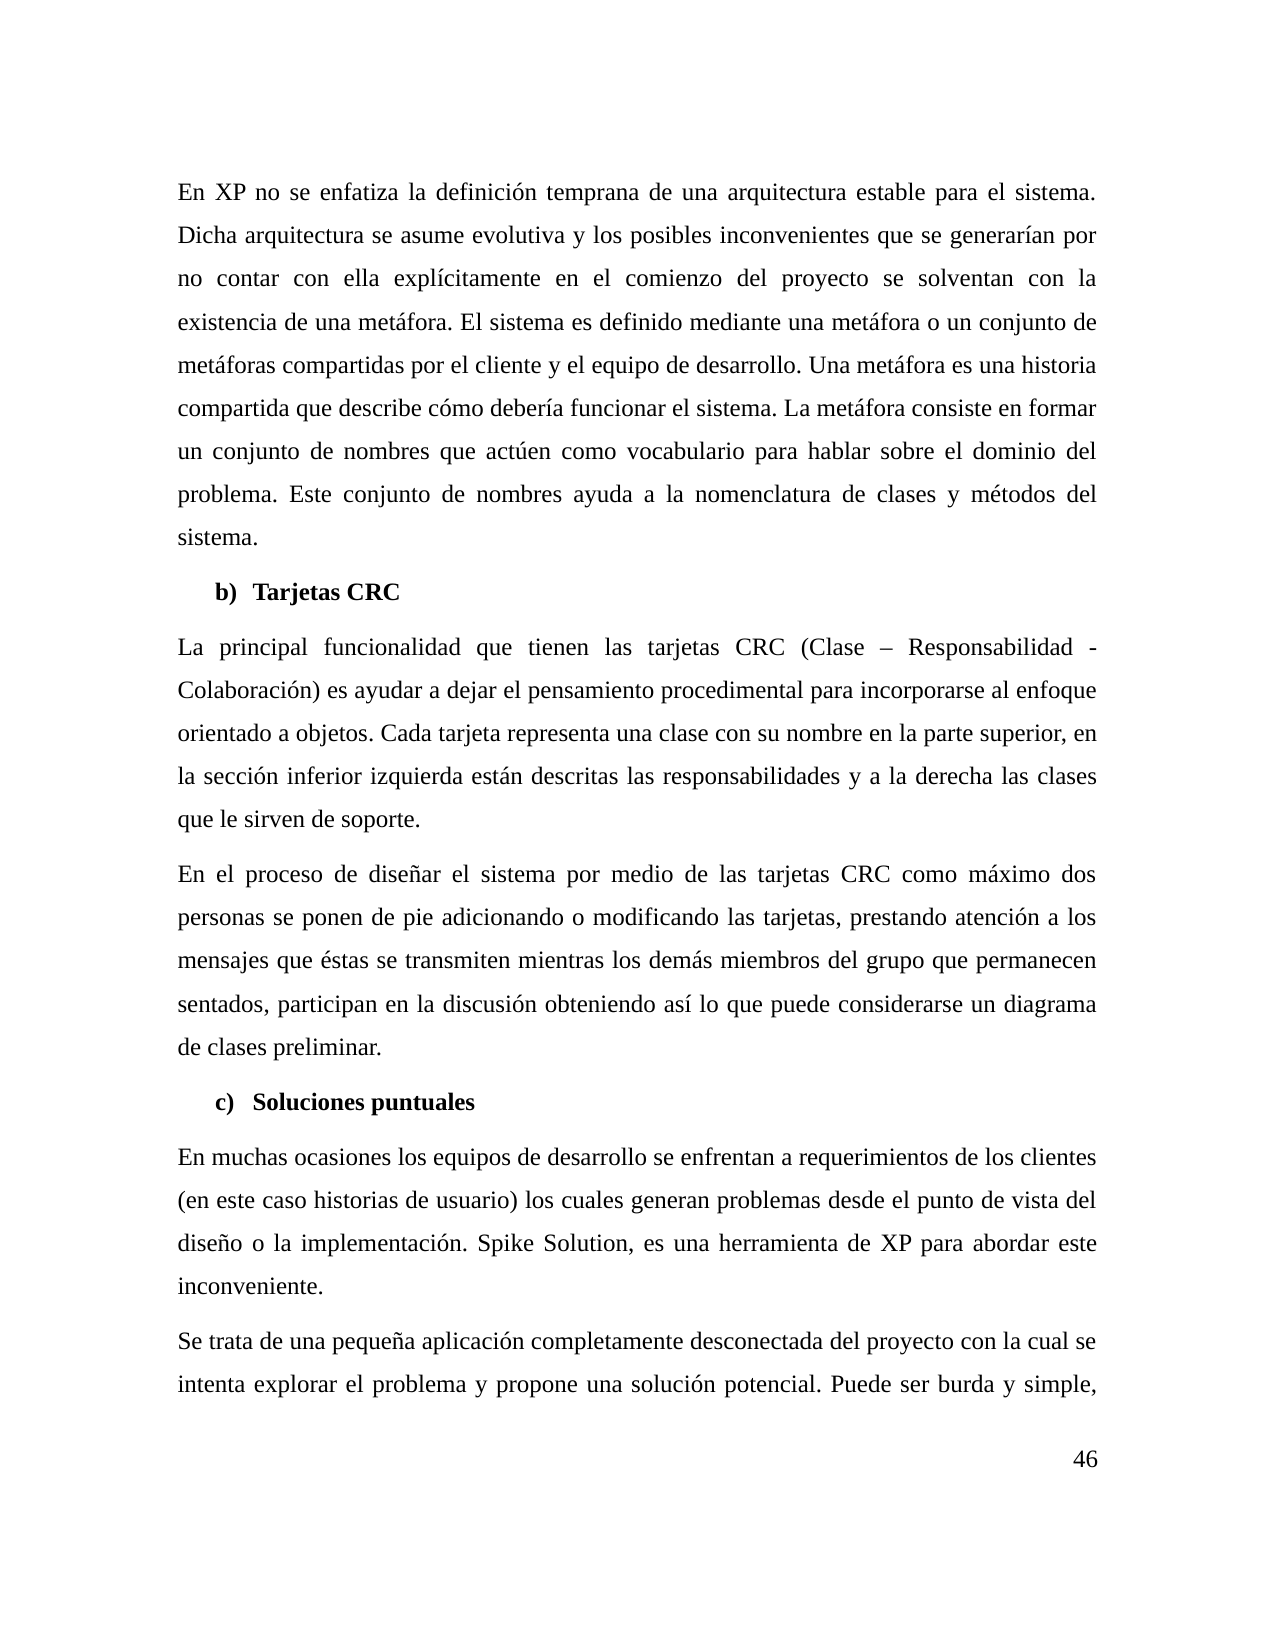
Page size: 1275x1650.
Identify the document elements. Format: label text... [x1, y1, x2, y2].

text Se trata de una pequeña aplicación completamente desconectada del proyecto con la cual se intenta explorar el problema y propone una solución potencial. Puede ser burda y simple, [177, 1326, 1098, 1398]
text La principal funcionalidad que tienen las tarjetas CRC (Clase – Responsabilidad - Colaboración) es ayudar a dejar el pensamiento procedimental para incorporarse al enfoque orientado a objetos. Cada tarjeta representa una clase con su nombre en la parte superior, en la sección inferior izquierda están descritas las responsabilidades y a la derecha las clases que le sirven de soporte. [177, 632, 1098, 833]
text En muchas ocasiones los equipos de desarrollo se enfrentan a requerimientos de los clientes (en este caso historias de usuario) los cuales generan problemas desde el punto de vista del diseño o la implementación. Spike Solution, es una herramienta de XP para abordar este inconveniente. [177, 1142, 1098, 1300]
text En el proceso de diseñar el sistema por medio de las tarjetas CRC como máximo dos personas se ponen de pie adicionando o modificando las tarjetas, prestando atención a los mensajes que éstas se transmiten mientras los demás miembros del grupo que permanecen sentados, participan en la discusión obteniendo así lo que puede considerarse un diagrama de clases preliminar. [177, 859, 1098, 1061]
list Tarjetas CRC [215, 577, 1098, 606]
text En XP no se enfatiza la definición temprana de una arquitectura estable para el sistema. Dicha arquitectura se asume evolutiva y los posibles inconvenientes que se generarían por no contar con ella explícitamente en el comienzo del proyecto se solventan con la existencia de una metáfora. El sistema es definido mediante una metáfora o un conjunto de metáforas compartidas por el cliente y el equipo de desarrollo. Una metáfora es una historia compartida que describe cómo debería funcionar el sistema. La metáfora consiste en formar un conjunto de nombres que actúen como vocabulario para hablar sobre el dominio del problema. Este conjunto de nombres ayuda a la nomenclatura de clases y métodos del sistema. [177, 177, 1098, 551]
list Soluciones puntuales [215, 1087, 1098, 1116]
